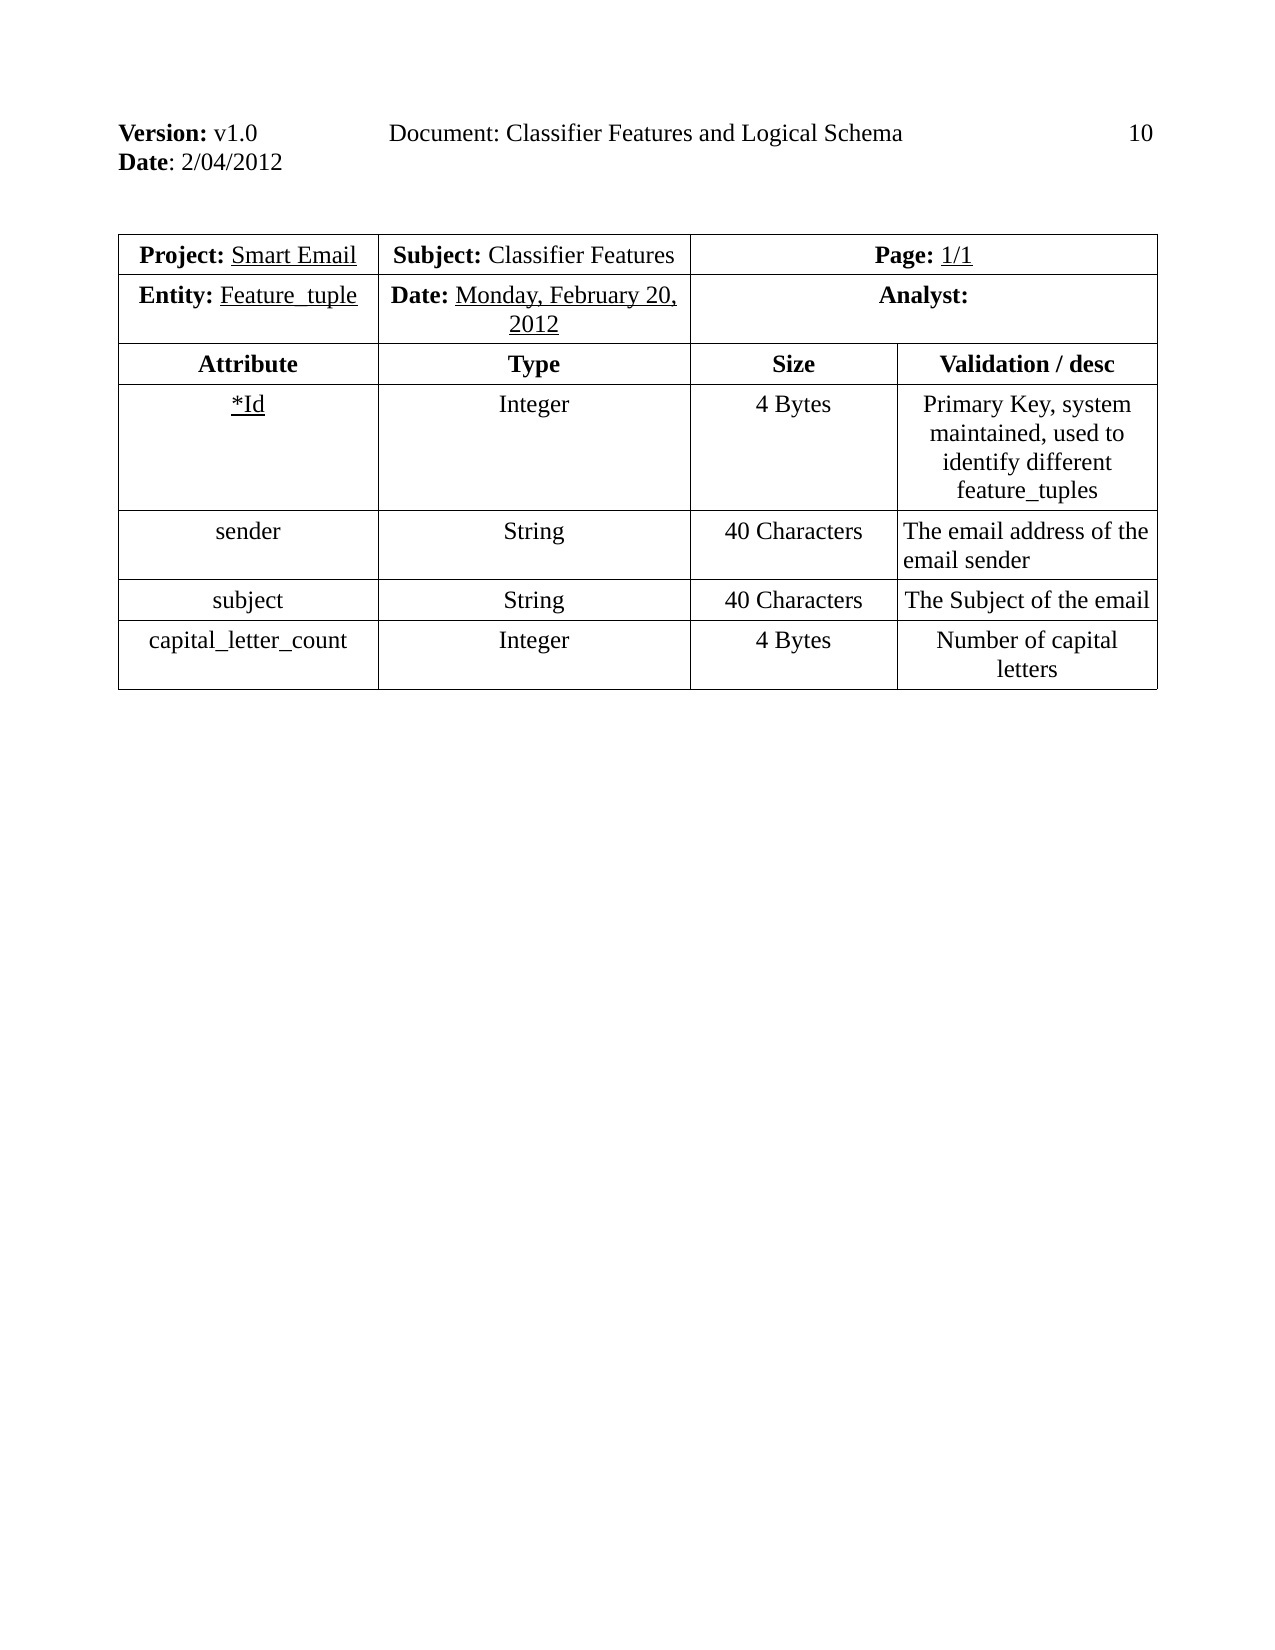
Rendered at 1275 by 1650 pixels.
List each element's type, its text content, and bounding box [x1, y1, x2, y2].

table_cell Entity: Feature_tuple [119, 275, 378, 343]
table_cell 4 Bytes [691, 621, 897, 688]
table_cell Type [379, 344, 690, 383]
table_cell Date: Monday, February 20, 2012 [379, 275, 690, 343]
table_cell *Id [119, 385, 378, 510]
table_cell Validation / desc [898, 344, 1157, 383]
table_cell Primary Key, system maintained, used to identify different feature_tuples [898, 385, 1157, 510]
table_cell String [379, 511, 690, 579]
table_cell 40 Characters [691, 511, 897, 579]
table_cell String [379, 580, 690, 619]
table_cell Integer [379, 621, 690, 688]
table_cell 40 Characters [691, 580, 897, 619]
table_header Project: Smart Email [119, 235, 378, 274]
table_cell Size [691, 344, 897, 383]
table_header Page: 1/1 [691, 235, 1157, 274]
table_header Subject: Classifier Features [379, 235, 690, 274]
table_cell Integer [379, 385, 690, 510]
table_cell subject [119, 580, 378, 619]
table_cell Analyst: [691, 275, 1157, 343]
table_cell 4 Bytes [691, 385, 897, 510]
table_cell The email address of the email sender [898, 511, 1157, 579]
table_cell The Subject of the email [898, 580, 1157, 619]
table_cell Number of capital letters [898, 621, 1157, 688]
table_cell sender [119, 511, 378, 579]
table_cell Attribute [119, 344, 378, 383]
table_cell capital_letter_count [119, 621, 378, 688]
